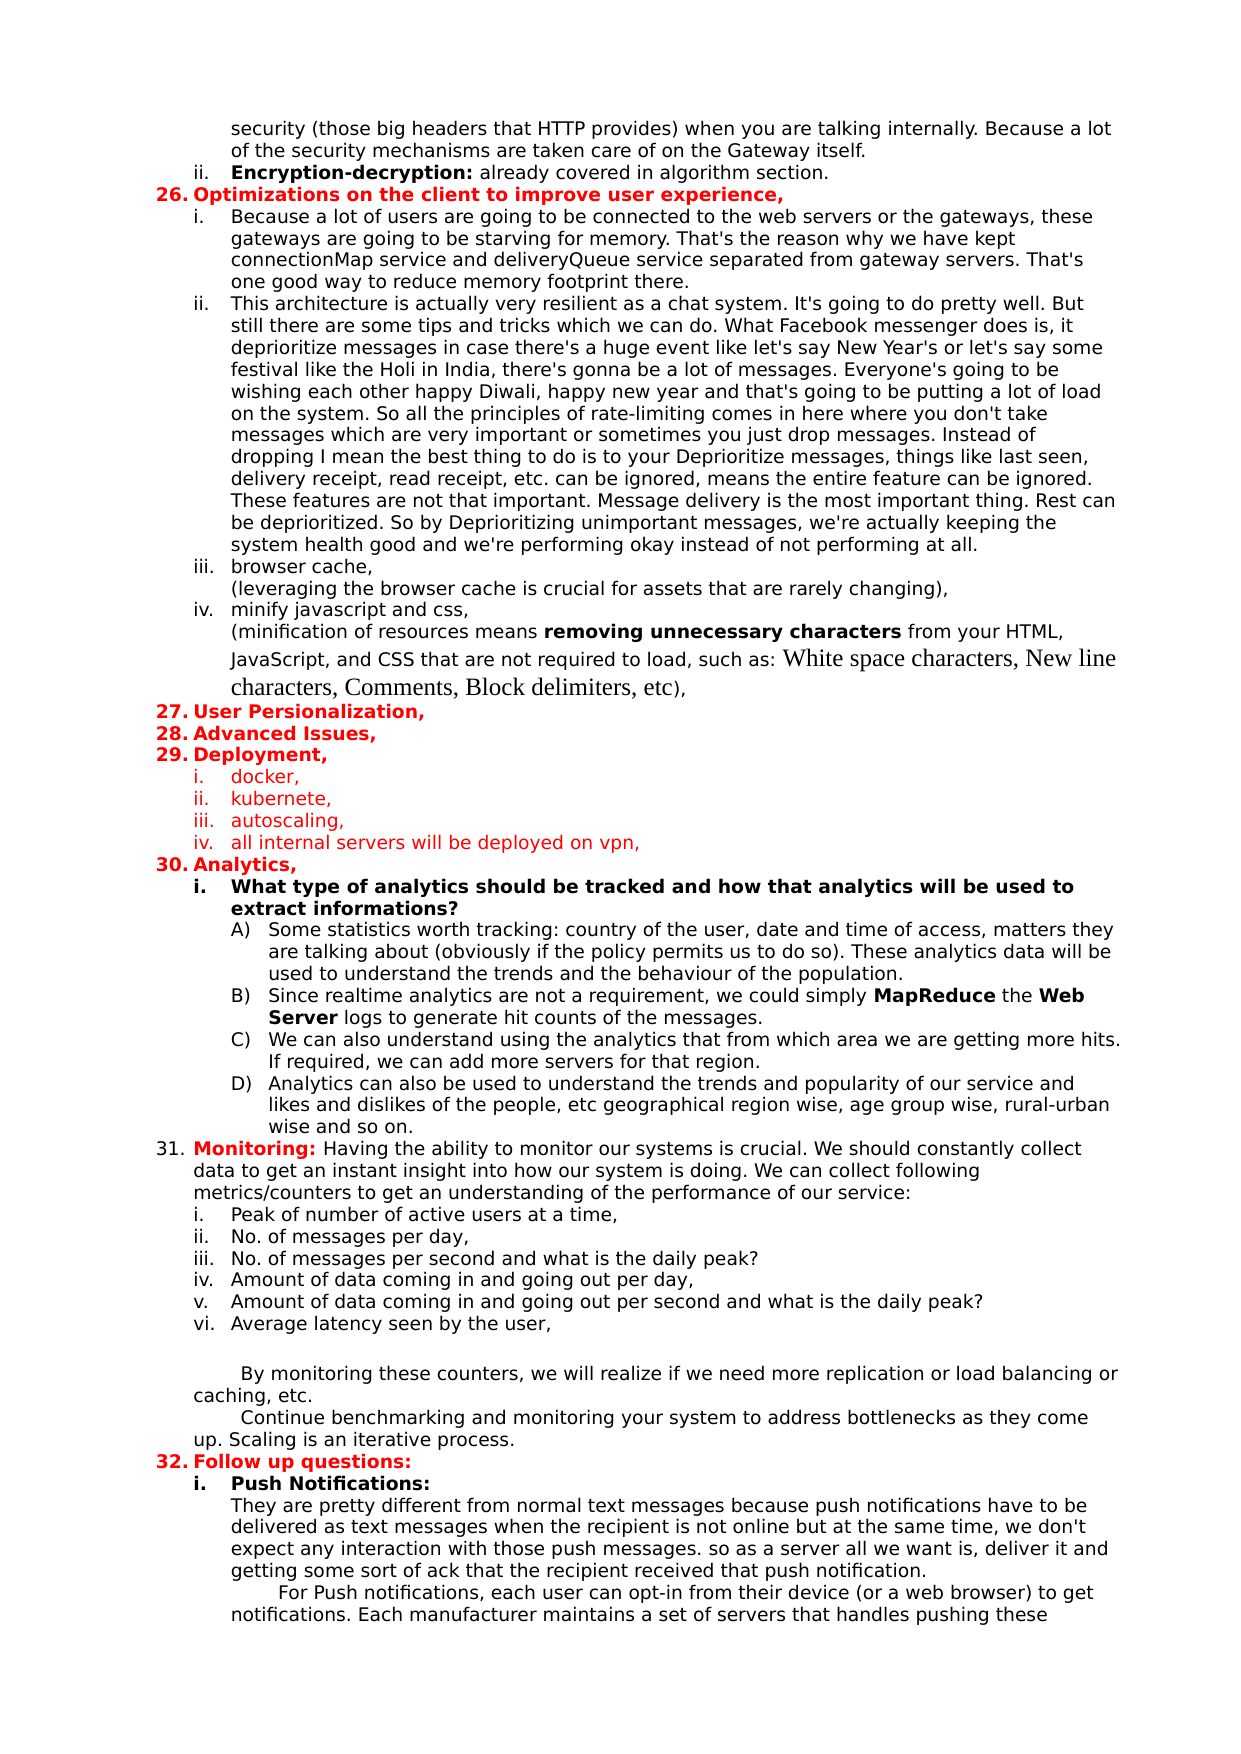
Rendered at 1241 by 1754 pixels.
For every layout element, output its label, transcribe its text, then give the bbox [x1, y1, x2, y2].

list This architecture is actually very resilient as a chat system. It's going to do pretty well. But still there are some tips and tricks which we can do. What Facebook messenger does is, it deprioritize messages in case there's a huge event like let's say New Year's or let's say some festival like the Holi in India, there's gonna be a lot of messages. Everyone's going to be wishing each other happy Diwali, happy new year and that's going to be putting a lot of load on the system. So all the principles of rate-limiting comes in here where you don't take messages which are very important or sometimes you just drop messages. Instead of dropping I mean the best thing to do is to your Deprioritize messages, things like last seen, delivery receipt, read receipt, etc. can be ignored, means the entire feature can be ignored. These features are not that important. Message delivery is the most important thing. Rest can be deprioritized. So by Deprioritizing unimportant messages, we're actually keeping the system health good and we're performing okay instead of not performing at all. [193, 293, 1122, 556]
list Since realtime analytics are not a requirement, we could simply MapReduce the Web Server logs to generate hit counts of the messages. [231, 985, 1122, 1029]
list (minification of resources means removing unnecessary characters from your HTML, JavaScript, and CSS that are not required to load, such as: White space characters, New line characters, Comments, Block delimiters, etc), [193, 621, 1122, 701]
list They are pretty different from normal text messages because push notifications have to be delivered as text messages when the recipient is not online but at the same time, we don't expect any interaction with those push messages. so as a server all we want is, deliver it and getting some sort of ack that the recipient received that push notification. [193, 1494, 1122, 1582]
list security (those big headers that HTTP provides) when you are talking internally. Because a lot of the security mechanisms are taken care of on the Gateway itself. [193, 118, 1122, 162]
list Deployment, [156, 744, 1122, 766]
list Peak of number of active users at a time, [193, 1204, 1122, 1226]
list docker, [193, 766, 1122, 788]
list browser cache, [193, 556, 1122, 577]
list Follow up questions: [156, 1451, 1122, 1473]
list (leveraging the browser cache is crucial for assets that are rarely changing), [193, 577, 1122, 599]
list kubernete, [193, 788, 1122, 810]
list autoscaling, [193, 810, 1122, 832]
list Some statistics worth tracking: country of the user, date and time of access, matters they are talking about (obviously if the policy permits us to do so). These analytics data will be used to understand the trends and the behaviour of the population. [231, 919, 1122, 985]
list Optimizations on the client to improve user experience, [156, 184, 1122, 206]
list all internal servers will be deployed on vpn, [193, 832, 1122, 854]
list No. of messages per day, [193, 1226, 1122, 1247]
list Analytics can also be used to understand the trends and popularity of our service and likes and dislikes of the people, etc geographical region wise, age group wise, rural-urban wise and so on. [231, 1072, 1122, 1138]
list Analytics, [156, 854, 1122, 876]
list Push Notifications: [193, 1473, 1122, 1494]
list User Persionalization, [156, 701, 1122, 722]
list For Push notifications, each user can opt-in from their device (or a web browser) to get notifications. Each manufacturer maintains a set of servers that handles pushing these [193, 1582, 1122, 1626]
list By monitoring these counters, we will realize if we need more replication or load balancing or caching, etc. [156, 1363, 1122, 1407]
list Average latency seen by the user, [193, 1313, 1122, 1335]
list What type of analytics should be tracked and how that analytics will be used to extract informations? [193, 876, 1122, 919]
list Amount of data coming in and going out per second and what is the daily peak? [193, 1291, 1122, 1313]
list Monitoring: Having the ability to monitor our systems is crucial. We should constantly collect data to get an instant insight into how our system is doing. We can collect following metrics/counters to get an understanding of the performance of our service: [156, 1138, 1122, 1204]
list Continue benchmarking and monitoring your system to address bottlenecks as they come up. Scaling is an iterative process. [156, 1407, 1122, 1451]
list minify javascript and css, [193, 599, 1122, 621]
list No. of messages per second and what is the daily peak? [193, 1247, 1122, 1269]
list Advanced Issues, [156, 722, 1122, 744]
list Because a lot of users are going to be connected to the web servers or the gateways, these gateways are going to be starving for memory. That's the reason why we have kept connectionMap service and deliveryQueue service separated from gateway servers. That's one good way to reduce memory footprint there. [193, 206, 1122, 293]
list Encryption-decryption: already covered in algorithm section. [193, 162, 1122, 184]
list Amount of data coming in and going out per day, [193, 1269, 1122, 1291]
list We can also understand using the analytics that from which area we are getting more hits. If required, we can add more servers for that region. [231, 1029, 1122, 1072]
